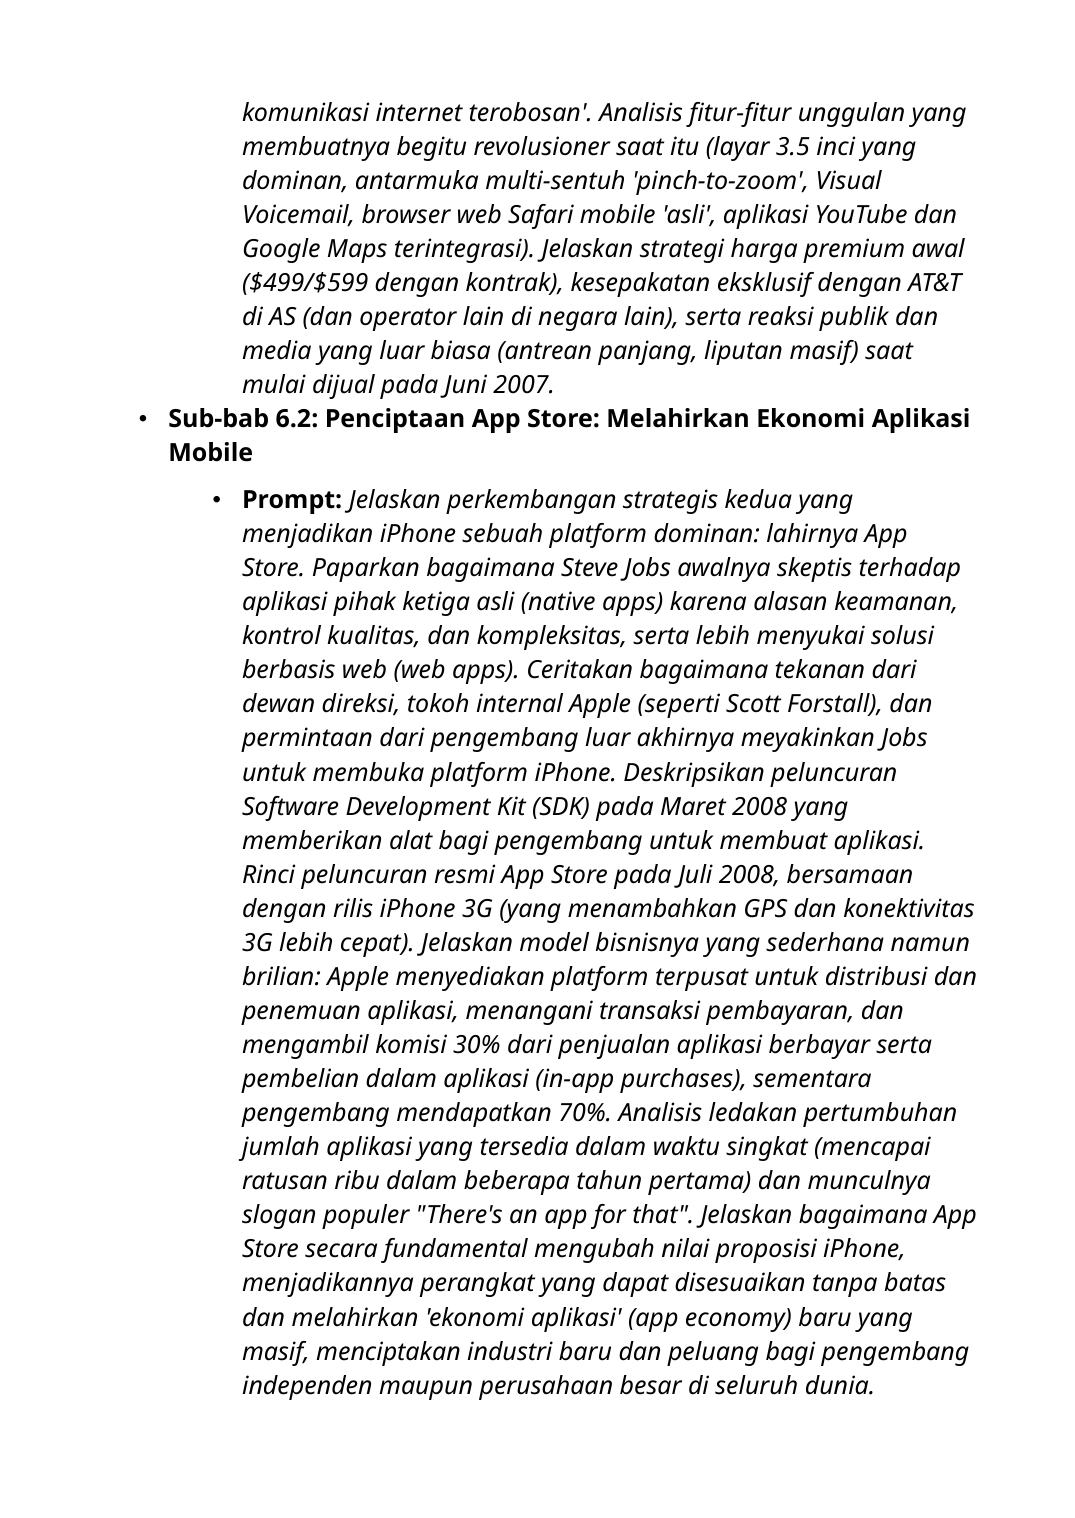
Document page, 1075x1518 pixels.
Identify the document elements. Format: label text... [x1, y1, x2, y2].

list Sub-bab 6.2: Penciptaan App Store: Melahirkan Ekonomi Aplikasi Mobile [139, 401, 980, 469]
list komunikasi internet terobosan'. Analisis fitur-fitur unggulan yang membuatnya begitu revolusioner saat itu (layar 3.5 inci yang dominan, antarmuka multi-sentuh 'pinch-to-zoom', Visual Voicemail, browser web Safari mobile 'asli', aplikasi YouTube dan Google Maps terintegrasi). Jelaskan strategi harga premium awal ($499/$599 dengan kontrak), kesepakatan eksklusif dengan AT&T di AS (dan operator lain di negara lain), serta reaksi publik dan media yang luar biasa (antrean panjang, liputan masif) saat mulai dijual pada Juni 2007. [212, 94, 980, 401]
list Prompt: Jelaskan perkembangan strategis kedua yang menjadikan iPhone sebuah platform dominan: lahirnya App Store. Paparkan bagaimana Steve Jobs awalnya skeptis terhadap aplikasi pihak ketiga asli (native apps) karena alasan keamanan, kontrol kualitas, dan kompleksitas, serta lebih menyukai solusi berbasis web (web apps). Ceritakan bagaimana tekanan dari dewan direksi, tokoh internal Apple (seperti Scott Forstall), dan permintaan dari pengembang luar akhirnya meyakinkan Jobs untuk membuka platform iPhone. Deskripsikan peluncuran Software Development Kit (SDK) pada Maret 2008 yang memberikan alat bagi pengembang untuk membuat aplikasi. Rinci peluncuran resmi App Store pada Juli 2008, bersamaan dengan rilis iPhone 3G (yang menambahkan GPS dan konektivitas 3G lebih cepat). Jelaskan model bisnisnya yang sederhana namun brilian: Apple menyediakan platform terpusat untuk distribusi dan penemuan aplikasi, menangani transaksi pembayaran, dan mengambil komisi 30% dari penjualan aplikasi berbayar serta pembelian dalam aplikasi (in-app purchases), sementara pengembang mendapatkan 70%. Analisis ledakan pertumbuhan jumlah aplikasi yang tersedia dalam waktu singkat (mencapai ratusan ribu dalam beberapa tahun pertama) dan munculnya slogan populer "There's an app for that". Jelaskan bagaimana App Store secara fundamental mengubah nilai proposisi iPhone, menjadikannya perangkat yang dapat disesuaikan tanpa batas dan melahirkan 'ekonomi aplikasi' (app economy) baru yang masif, menciptakan industri baru dan peluang bagi pengembang independen maupun perusahaan besar di seluruh dunia. [212, 482, 980, 1401]
